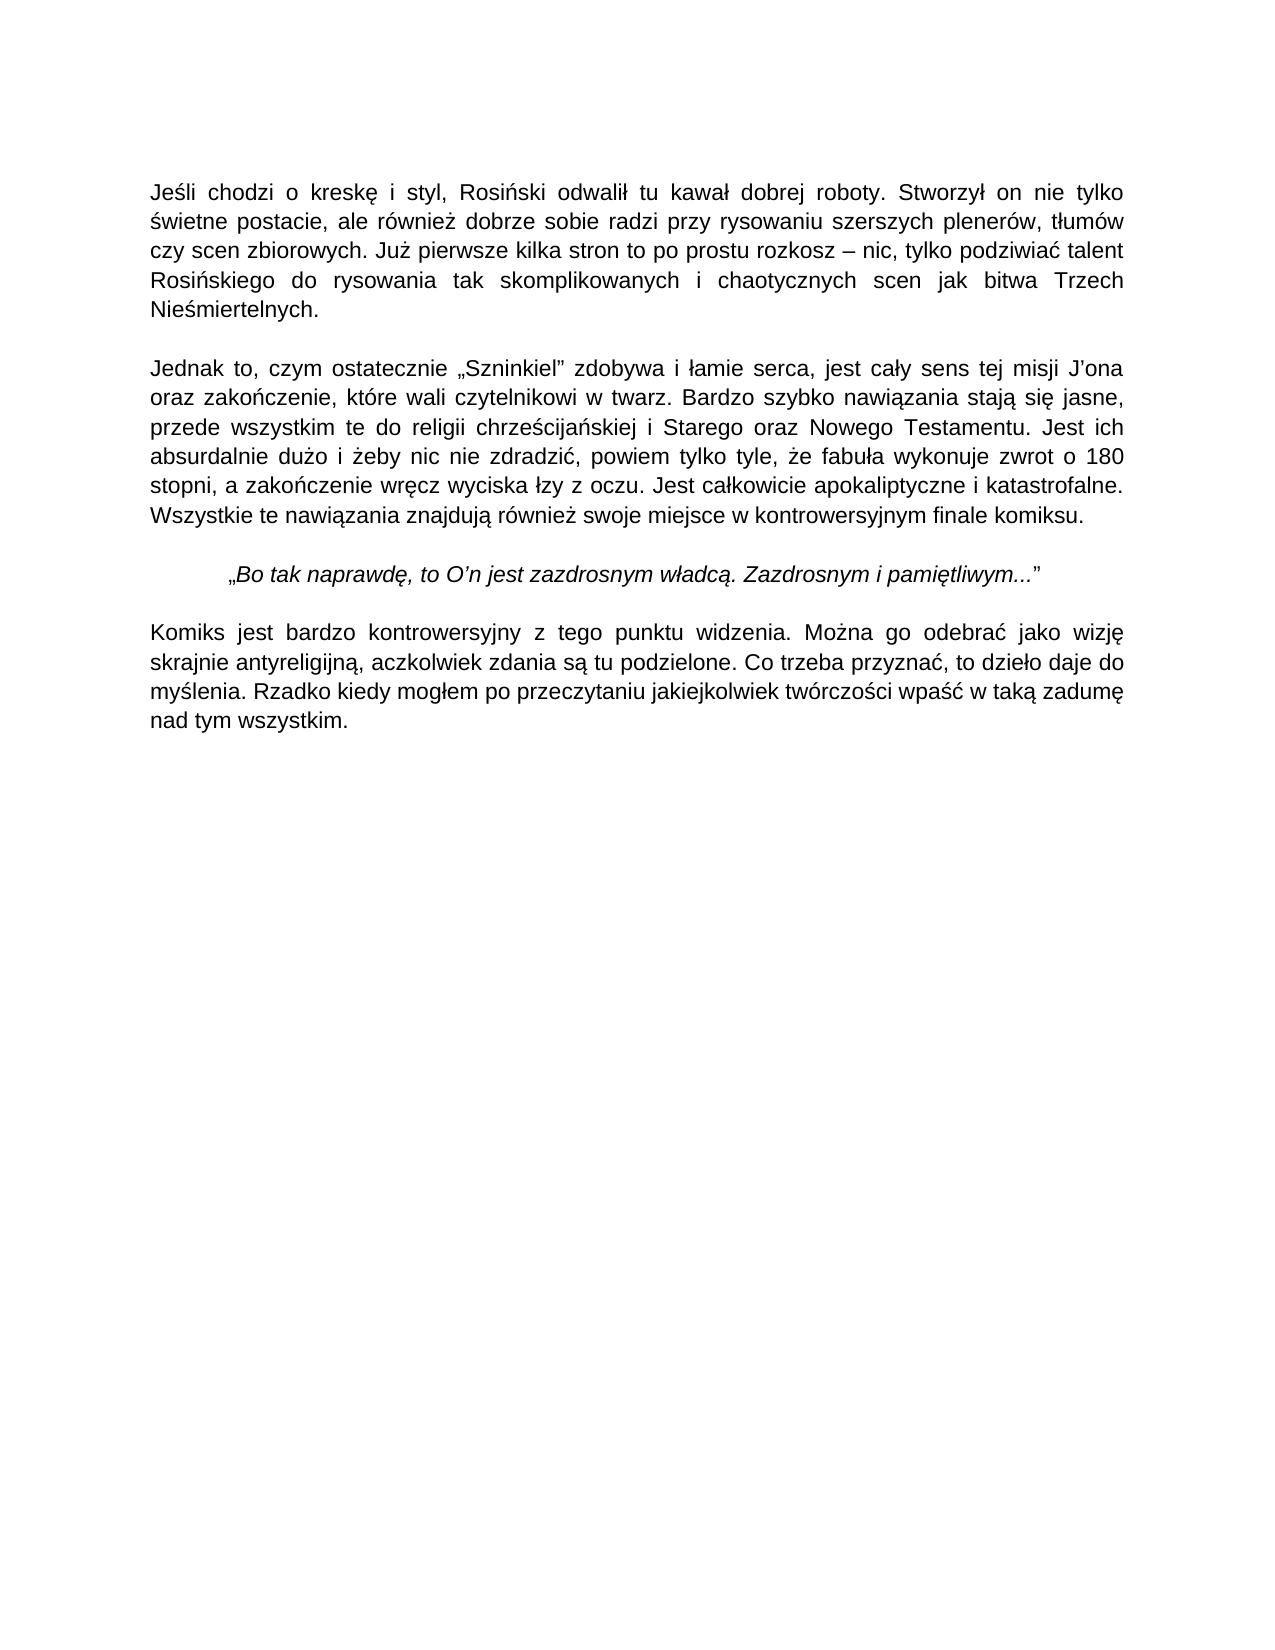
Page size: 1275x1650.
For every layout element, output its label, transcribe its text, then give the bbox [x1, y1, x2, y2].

text Jednak to, czym ostatecznie „Szninkiel” zdobywa i łamie serca, jest cały sens tej misji J’ona oraz zakończenie, które wali czytelnikowi w twarz. Bardzo szybko nawiązania stają się jasne, przede wszystkim te do religii chrześcijańskiej i Starego oraz Nowego Testamentu. Jest ich absurdalnie dużo i żeby nic nie zdradzić, powiem tylko tyle, że fabuła wykonuje zwrot o 180 stopni, a zakończenie wręcz wyciska łzy z oczu. Jest całkowicie apokaliptyczne i katastrofalne. Wszystkie te nawiązania znajdują również swoje miejsce w kontrowersyjnym finale komiksu. [150, 356, 1125, 528]
text „Bo tak naprawdę, to O’n jest zazdrosnym władcą. Zazdrosnym i pamiętliwym...” [150, 561, 1125, 587]
text Jeśli chodzi o kreskę i styl, Rosiński odwalił tu kawał dobrej roboty. Stworzył on nie tylko świetne postacie, ale również dobrze sobie radzi przy rysowaniu szerszych plenerów, tłumów czy scen zbiorowych. Już pierwsze kilka stron to po prostu rozkosz – nic, tylko podziwiać talent Rosińskiego do rysowania tak skomplikowanych i chaotycznych scen jak bitwa Trzech Nieśmiertelnych. [150, 179, 1125, 322]
text Komiks jest bardzo kontrowersyjny z tego punktu widzenia. Można go odebrać jako wizję skrajnie antyreligijną, aczkolwiek zdania są tu podzielone. Co trzeba przyznać, to dzieło daje do myślenia. Rzadko kiedy mogłem po przeczytaniu jakiejkolwiek twórczości wpaść w taką zadumę nad tym wszystkim. [150, 620, 1125, 734]
